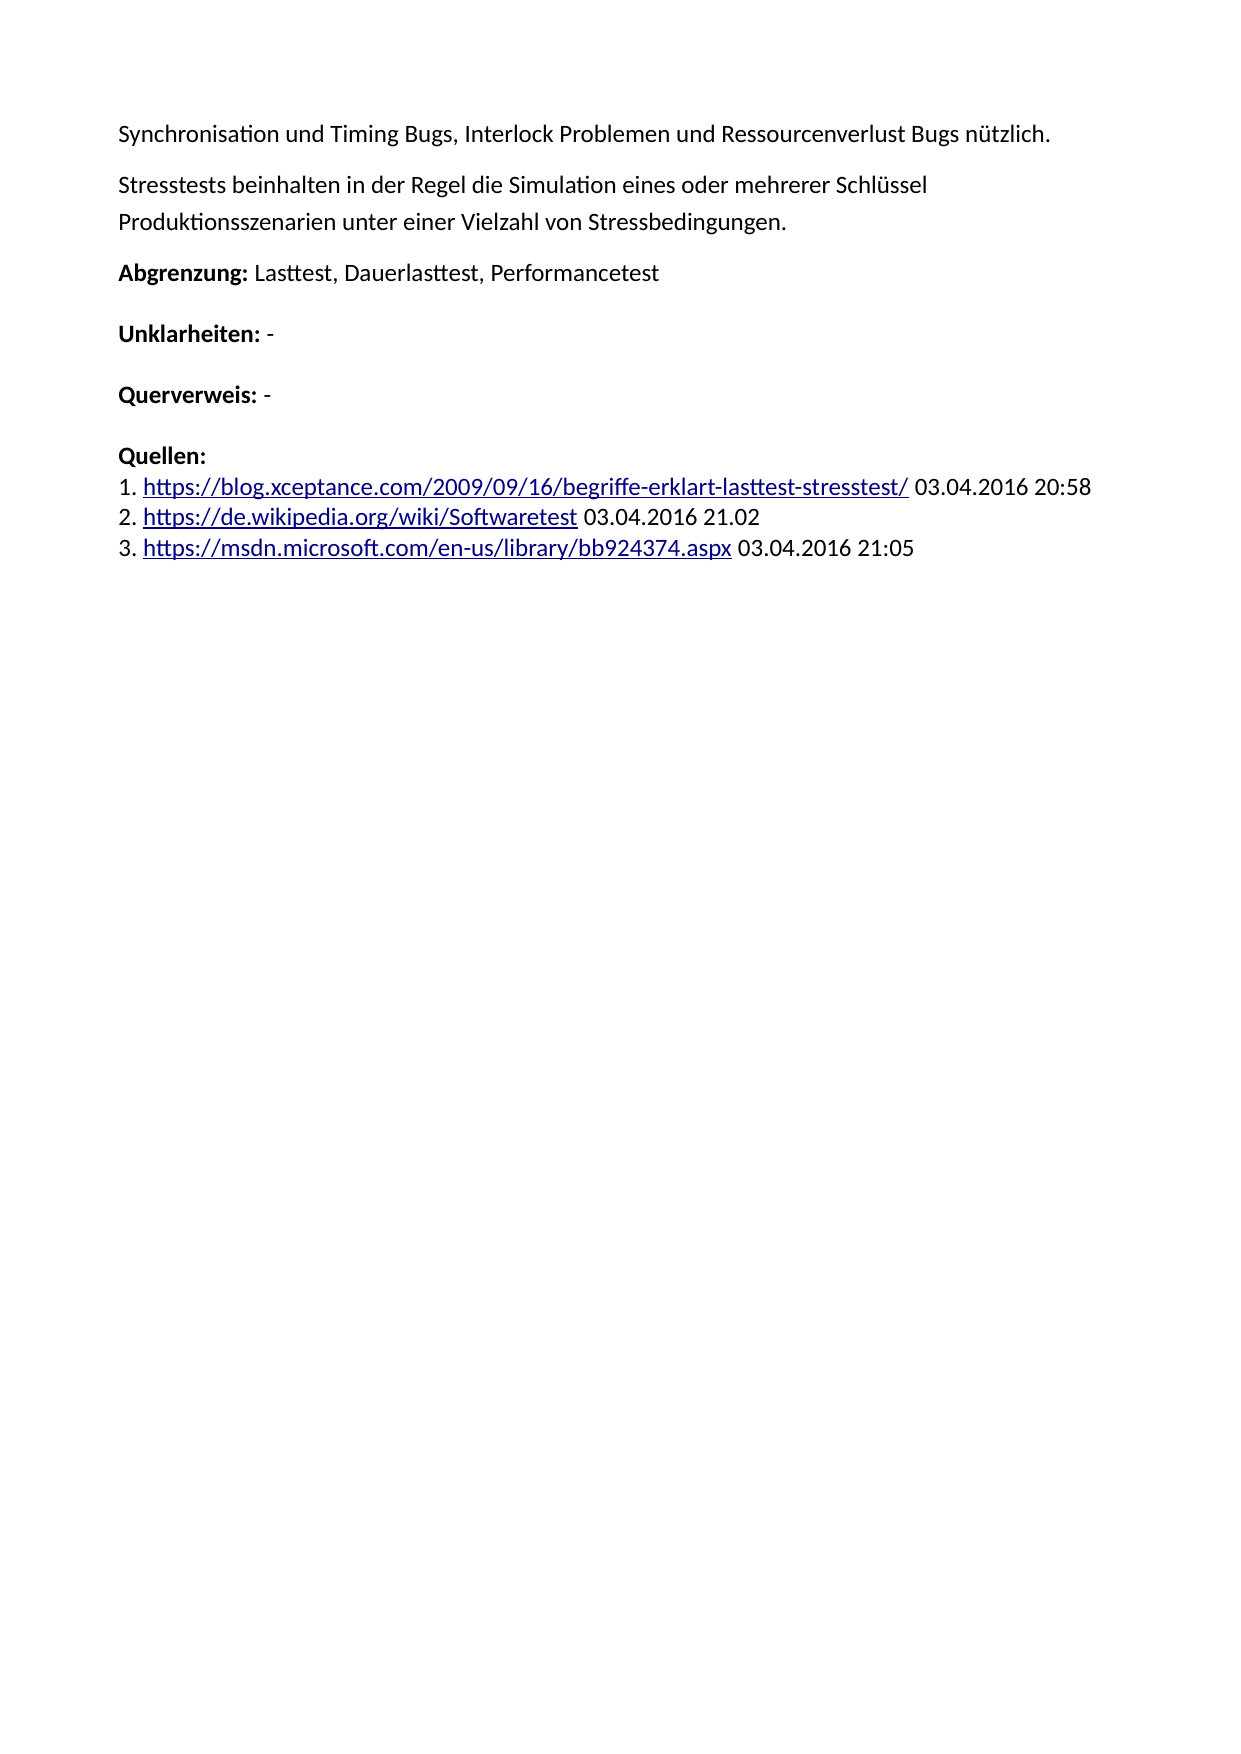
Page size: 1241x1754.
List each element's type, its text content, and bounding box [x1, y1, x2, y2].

text Stresstests beinhalten in der Regel die Simulation eines oder mehrerer Schlüssel Produktionsszenarien unter einer Vielzahl von Stressbedingungen. [118, 169, 1122, 236]
text Synchronisation und Timing Bugs, Interlock Problemen und Ressourcenverlust Bugs nützlich. [118, 118, 1122, 149]
text 2. https://de.wikipedia.org/wiki/Softwaretest 03.04.2016 21.02 [118, 501, 1122, 532]
text 1. https://blog.xceptance.com/2009/09/16/begriffe-erklart-lasttest-stresstest/ 03.04.2016 20:58 [118, 471, 1122, 501]
text 3. https://msdn.microsoft.com/en-us/library/bb924374.aspx 03.04.2016 21:05 [118, 532, 1122, 562]
text Unklarheiten: - [118, 318, 1122, 348]
text Querverweis: - [118, 379, 1122, 409]
text Abgrenzung: Lasttest, Dauerlasttest, Performancetest [118, 257, 1122, 287]
text Quellen: [118, 440, 1122, 471]
